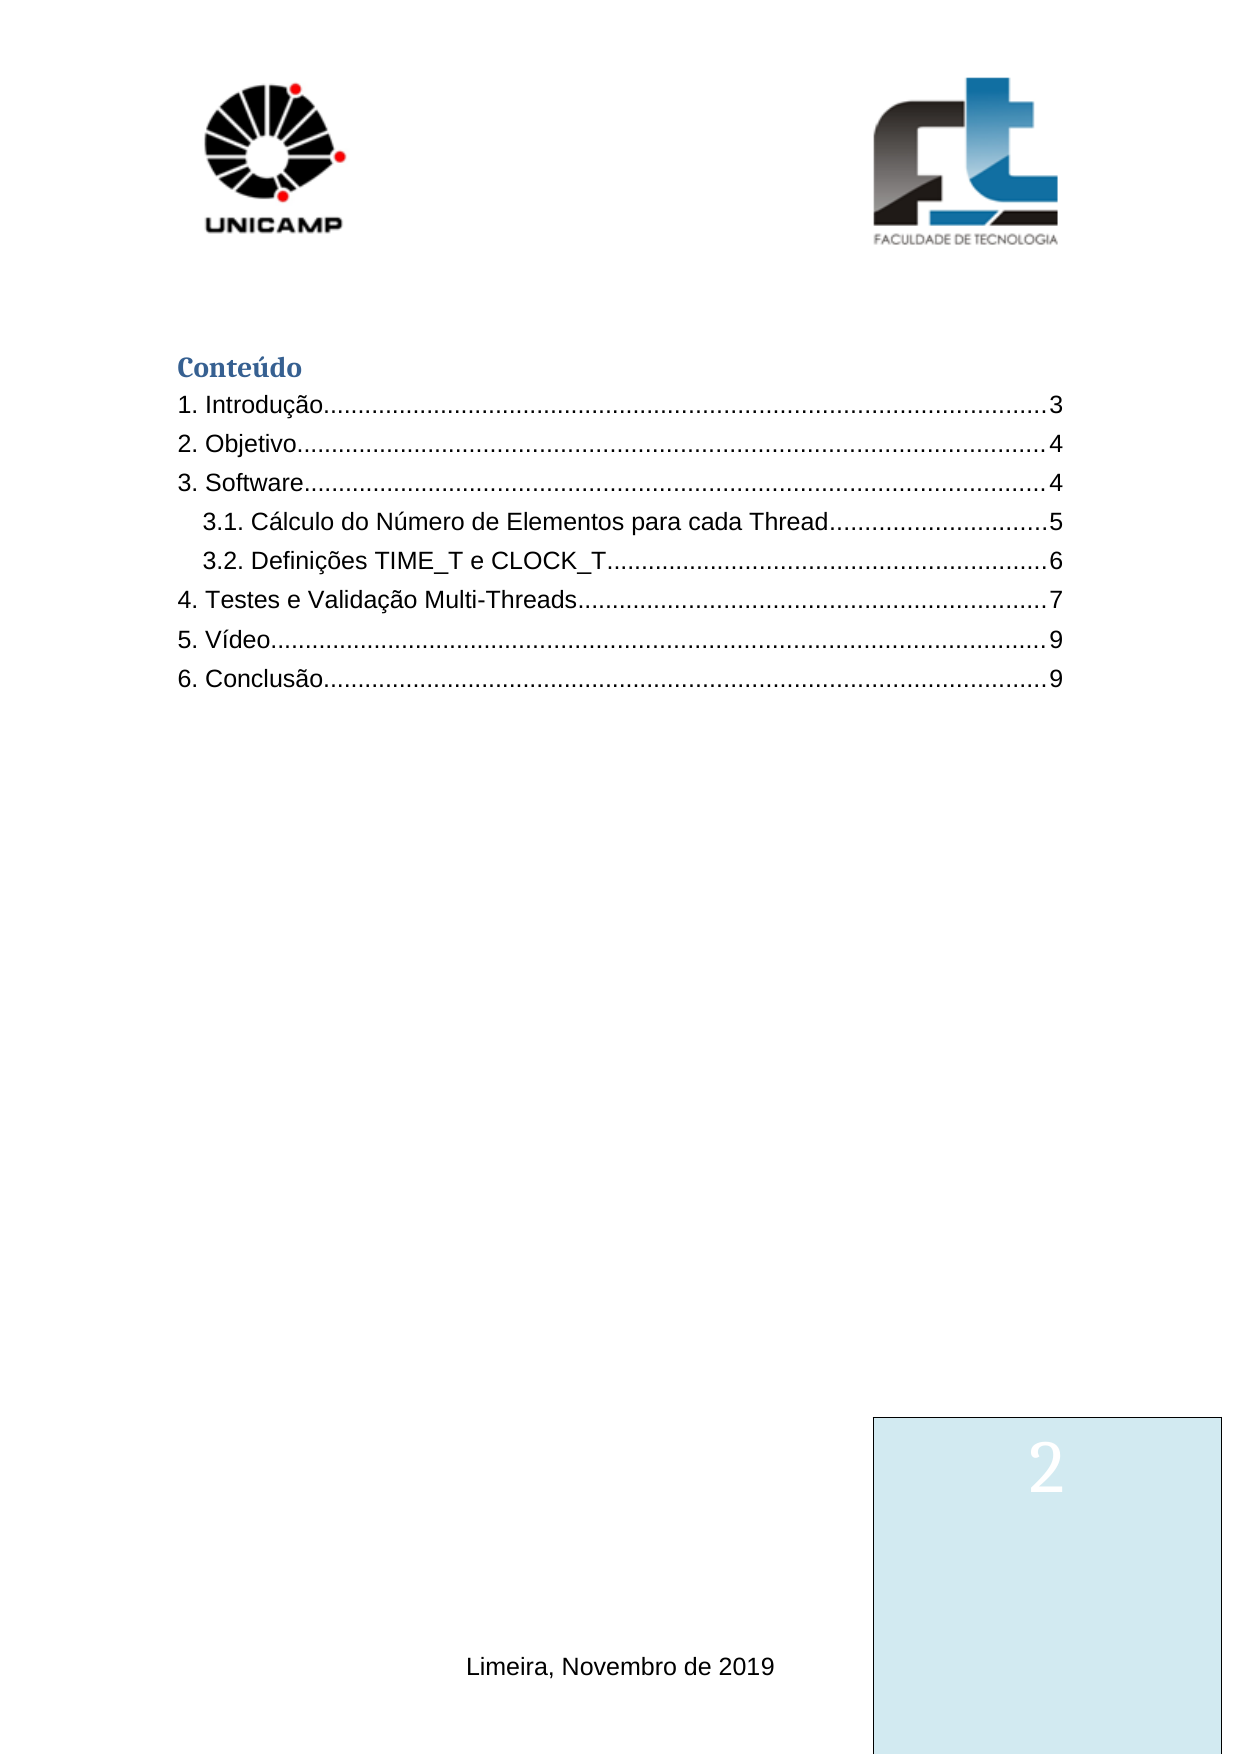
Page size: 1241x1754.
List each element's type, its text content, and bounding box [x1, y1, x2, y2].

text 5. Vídeo 9 [177, 624, 1063, 653]
text 3. Software 4 [177, 468, 1063, 497]
picture [180, 73, 362, 248]
text 3.1. Cálculo do Número de Elementos para cada Thread 5 [202, 507, 1063, 536]
text 1. Introdução 3 [177, 389, 1063, 418]
subtitle Conteúdo [177, 351, 1063, 384]
text 2. Objetivo 4 [177, 429, 1063, 457]
text 4. Testes e Validação Multi-Threads 7 [177, 585, 1063, 614]
text 3.2. Definições TIME_T e CLOCK_T 6 [202, 546, 1063, 575]
text 6. Conclusão 9 [177, 664, 1063, 692]
picture [871, 75, 1061, 248]
